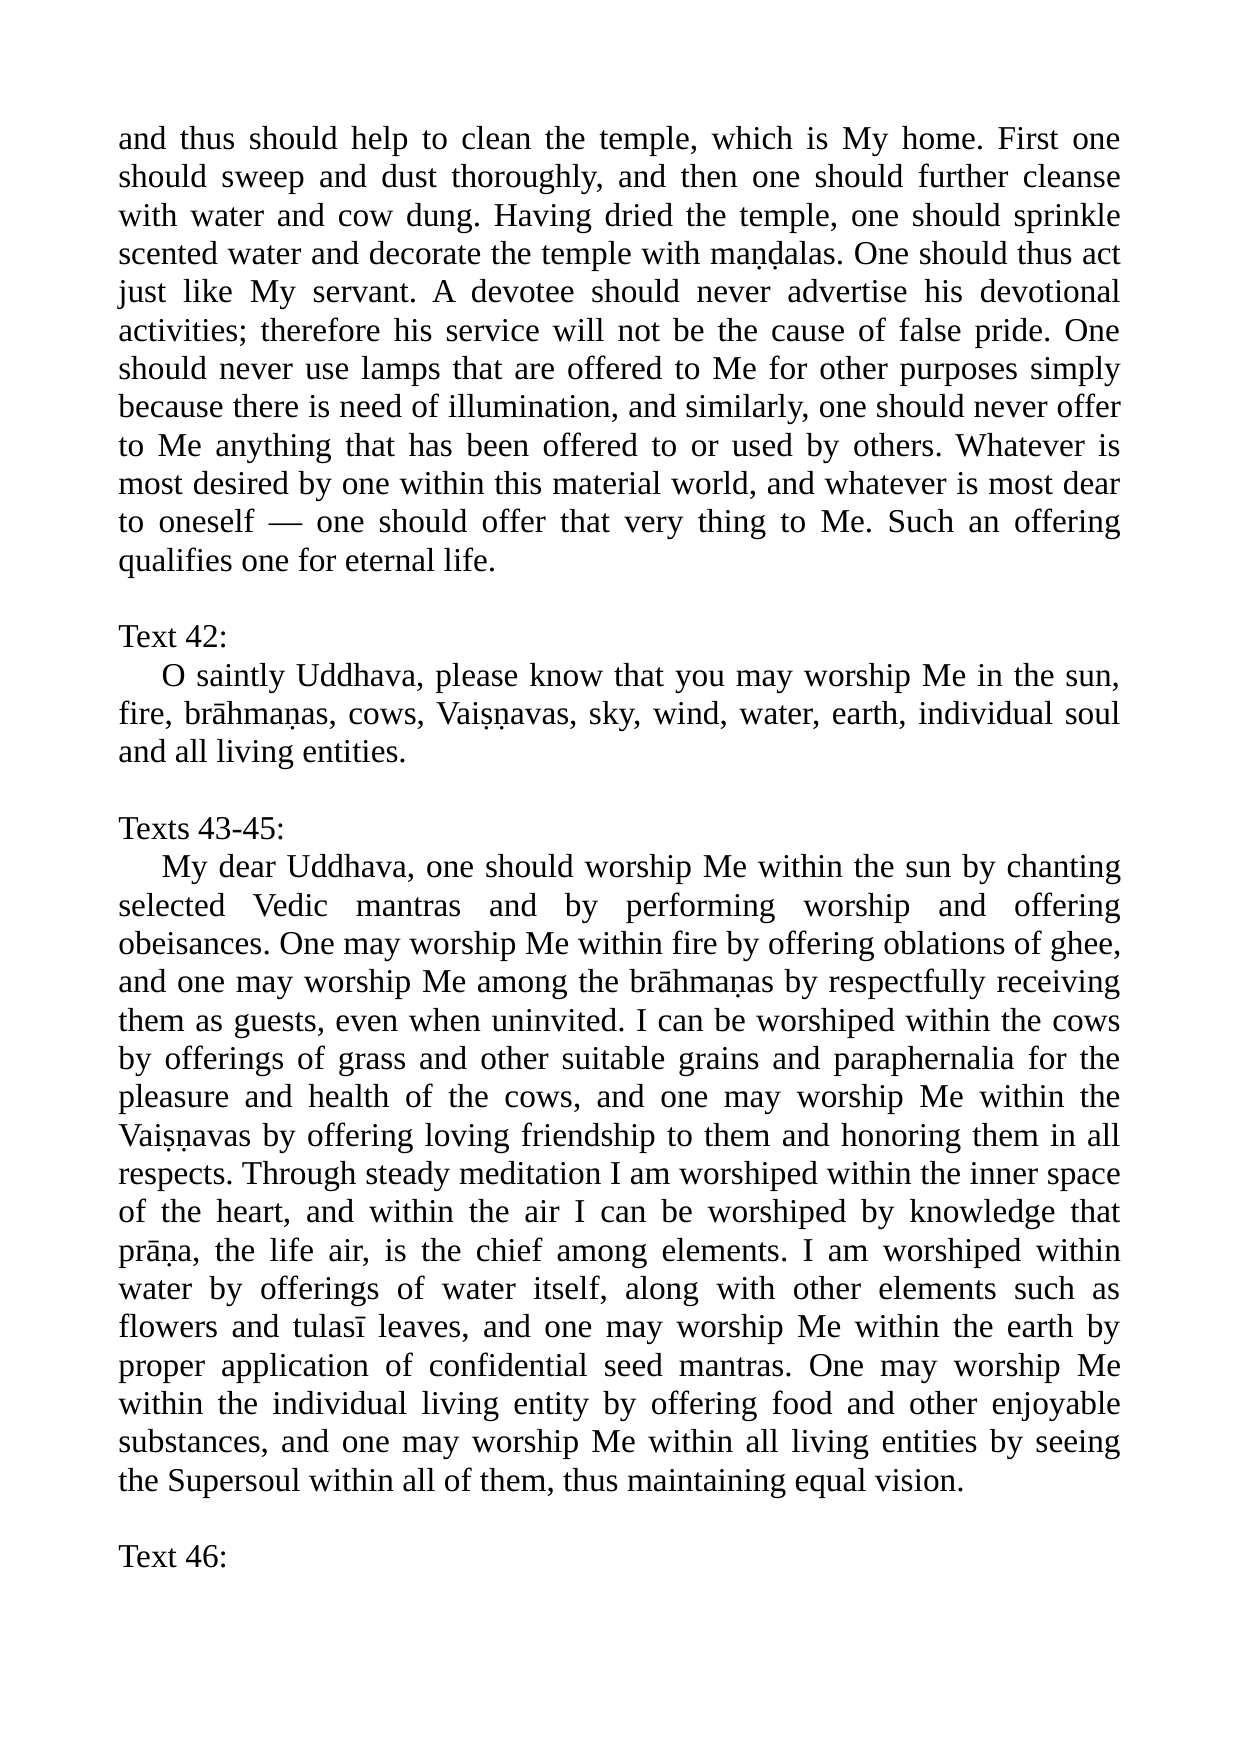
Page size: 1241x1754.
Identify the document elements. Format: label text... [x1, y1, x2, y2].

text Text 42: [118, 616, 1122, 655]
text O saintly Uddhava, please know that you may worship Me in the sun, fire, brāhmaṇas, cows, Vaiṣṇavas, sky, wind, water, earth, individual soul and all living entities. [118, 655, 1122, 770]
text Texts 43-45: [118, 808, 1122, 846]
text Text 46: [118, 1536, 1122, 1575]
text and thus should help to clean the temple, which is My home. First one should sweep and dust thoroughly, and then one should further cleanse with water and cow dung. Having dried the temple, one should sprinkle scented water and decorate the temple with maṇḍalas. One should thus act just like My servant. A devotee should never advertise his devotional activities; therefore his service will not be the cause of false pride. One should never use lamps that are offered to Me for other purposes simply because there is need of illumination, and similarly, one should never offer to Me anything that has been offered to or used by others. Whatever is most desired by one within this material world, and whatever is most dear to oneself — one should offer that very thing to Me. Such an offering qualifies one for eternal life. [118, 118, 1122, 578]
text My dear Uddhava, one should worship Me within the sun by chanting selected Vedic mantras and by performing worship and offering obeisances. One may worship Me within fire by offering oblations of ghee, and one may worship Me among the brāhmaṇas by respectfully receiving them as guests, even when uninvited. I can be worshiped within the cows by offerings of grass and other suitable grains and paraphernalia for the pleasure and health of the cows, and one may worship Me within the Vaiṣṇavas by offering loving friendship to them and honoring them in all respects. Through steady meditation I am worshiped within the inner space of the heart, and within the air I can be worshiped by knowledge that prāṇa, the life air, is the chief among elements. I am worshiped within water by offerings of water itself, along with other elements such as flowers and tulasī leaves, and one may worship Me within the earth by proper application of confidential seed mantras. One may worship Me within the individual living entity by offering food and other enjoyable substances, and one may worship Me within all living entities by seeing the Supersoul within all of them, thus maintaining equal vision. [118, 846, 1122, 1498]
